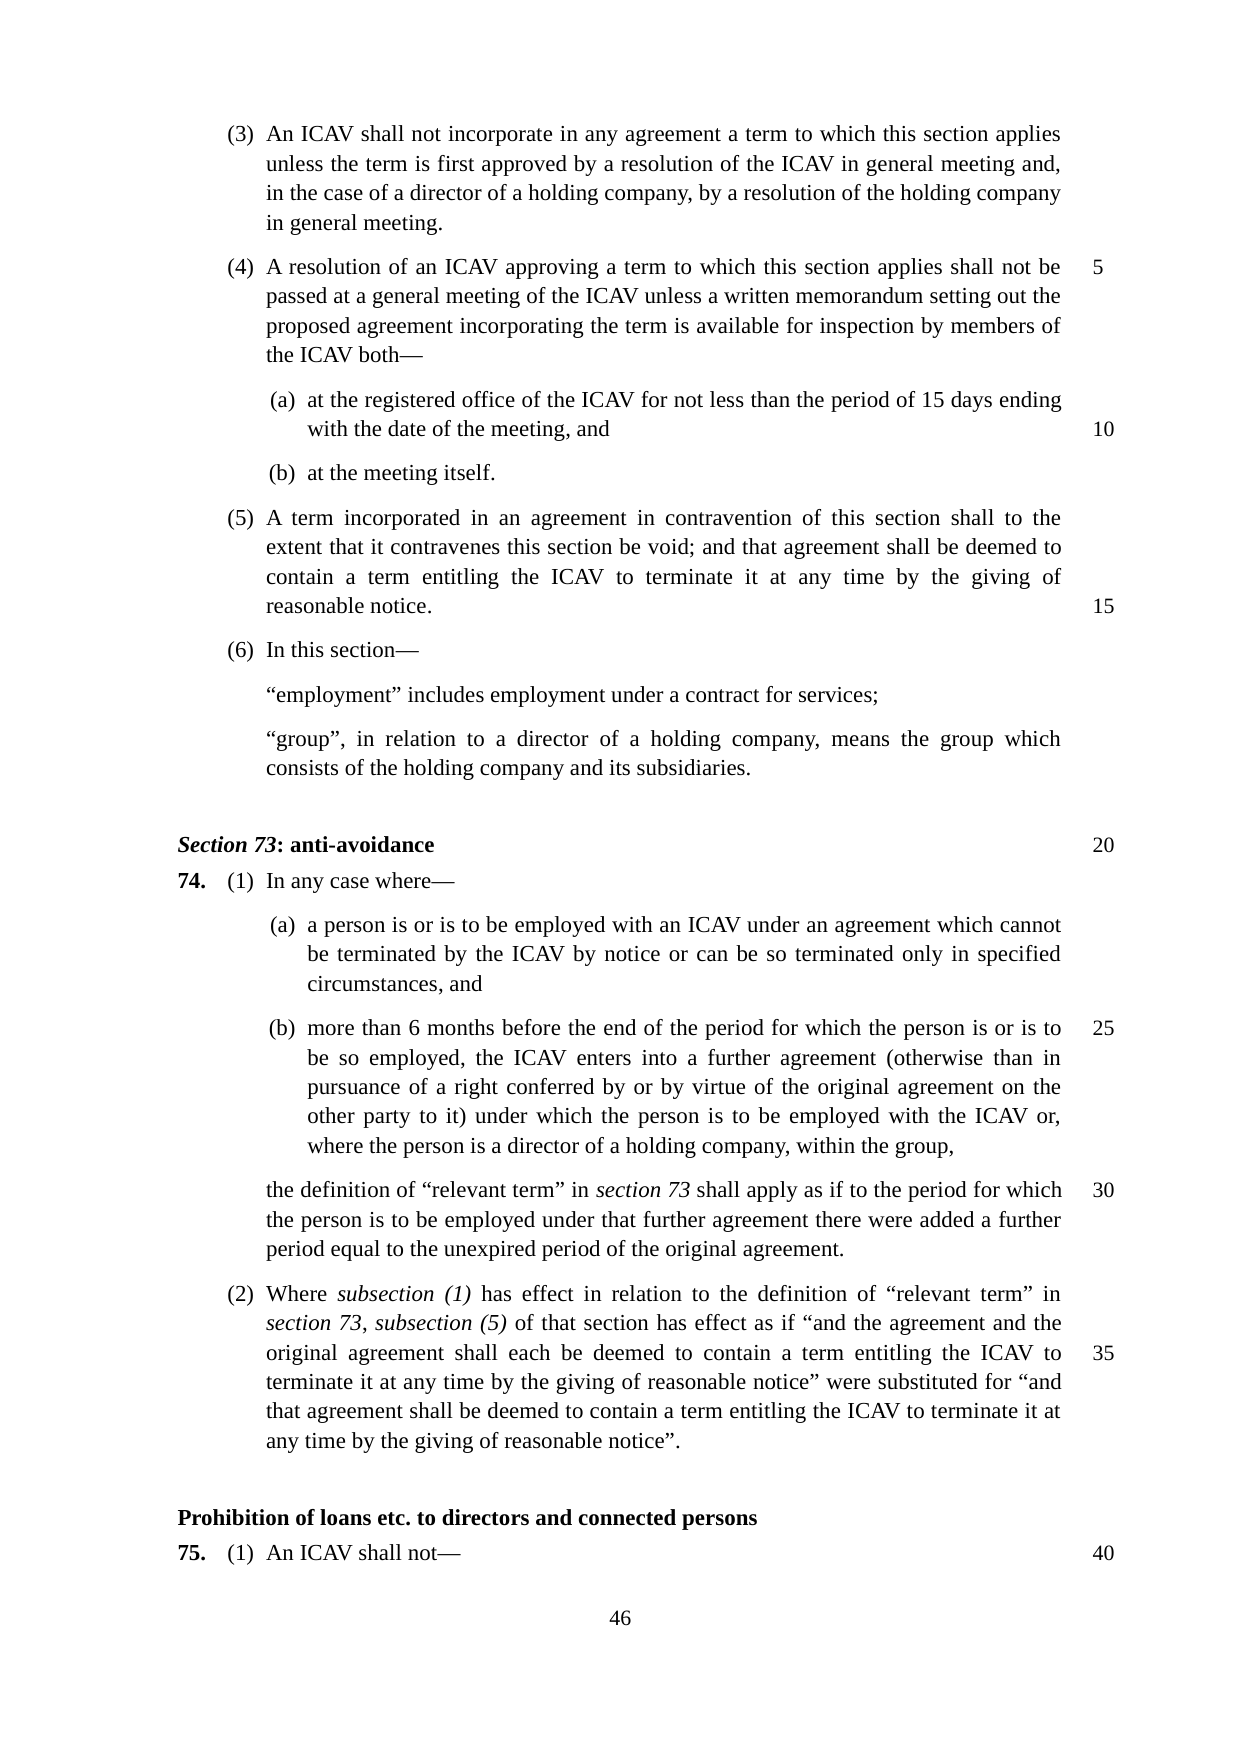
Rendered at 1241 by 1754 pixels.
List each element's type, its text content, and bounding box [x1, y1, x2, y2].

text the definition of “relevant term” in section 73 shall apply as if to the period for which the person is to be employed under that further agreement there were added a further period equal to the unexpired period of the original agreement. [177, 1174, 1063, 1263]
text (4) A resolution of an ICAV approving a term to which this section applies shall not be passed at a general meeting of the ICAV unless a written memorandum setting out the proposed agreement incorporating the term is available for inspection by members of the ICAV both⁠— [177, 251, 1063, 369]
text (a) a person is or is to be employed with an ICAV under an agreement which cannot be terminated by the ICAV by notice or can be so terminated only in specified circumstances, and [177, 909, 1063, 997]
text “employment” includes employment under a contract for services; [177, 678, 1063, 708]
text Section 73: anti-avoidance [177, 829, 1063, 858]
text 74. (1) In any case where⁠— [177, 864, 1063, 894]
text (b) more than 6 months before the end of the period for which the person is or is to be so employed, the ICAV enters into a further agreement (otherwise than in pursuance of a right conferred by or by virtue of the original agreement on the other party to it) under which the person is to be employed with the ICAV or, where the person is a director of a holding company, within the group, [177, 1012, 1063, 1159]
text “group”, in relation to a director of a holding company, means the group which consists of the holding company and its subsidiaries. [177, 723, 1063, 782]
text 75. (1) An ICAV shall not⁠— [177, 1537, 1063, 1566]
text (6) In this section⁠— [177, 634, 1063, 664]
text (2) Where subsection (1) has effect in relation to the definition of “relevant term” in section 73, subsection (5) of that section has effect as if “and the agreement and the original agreement shall each be deemed to contain a term entitling the ICAV to terminate it at any time by the giving of reasonable notice” were substituted for “and that agreement shall be deemed to contain a term entitling the ICAV to terminate it at any time by the giving of reasonable notice”. [177, 1277, 1063, 1454]
text (b) at the meeting itself. [177, 457, 1063, 487]
text (5) A term incorporated in an agreement in contravention of this section shall to the extent that it contravenes this section be void; and that agreement shall be deemed to contain a term entitling the ICAV to terminate it at any time by the giving of reasonable notice. [177, 502, 1063, 619]
text (a) at the registered office of the ICAV for not less than the period of 15 days ending with the date of the meeting, and [177, 383, 1063, 442]
text (3) An ICAV shall not incorporate in any agreement a term to which this section applies unless the term is first approved by a resolution of the ICAV in general meeting and, in the case of a director of a holding company, by a resolution of the holding company in general meeting. [177, 118, 1063, 236]
text Prohibition of loans etc. to directors and connected persons [177, 1502, 1063, 1531]
